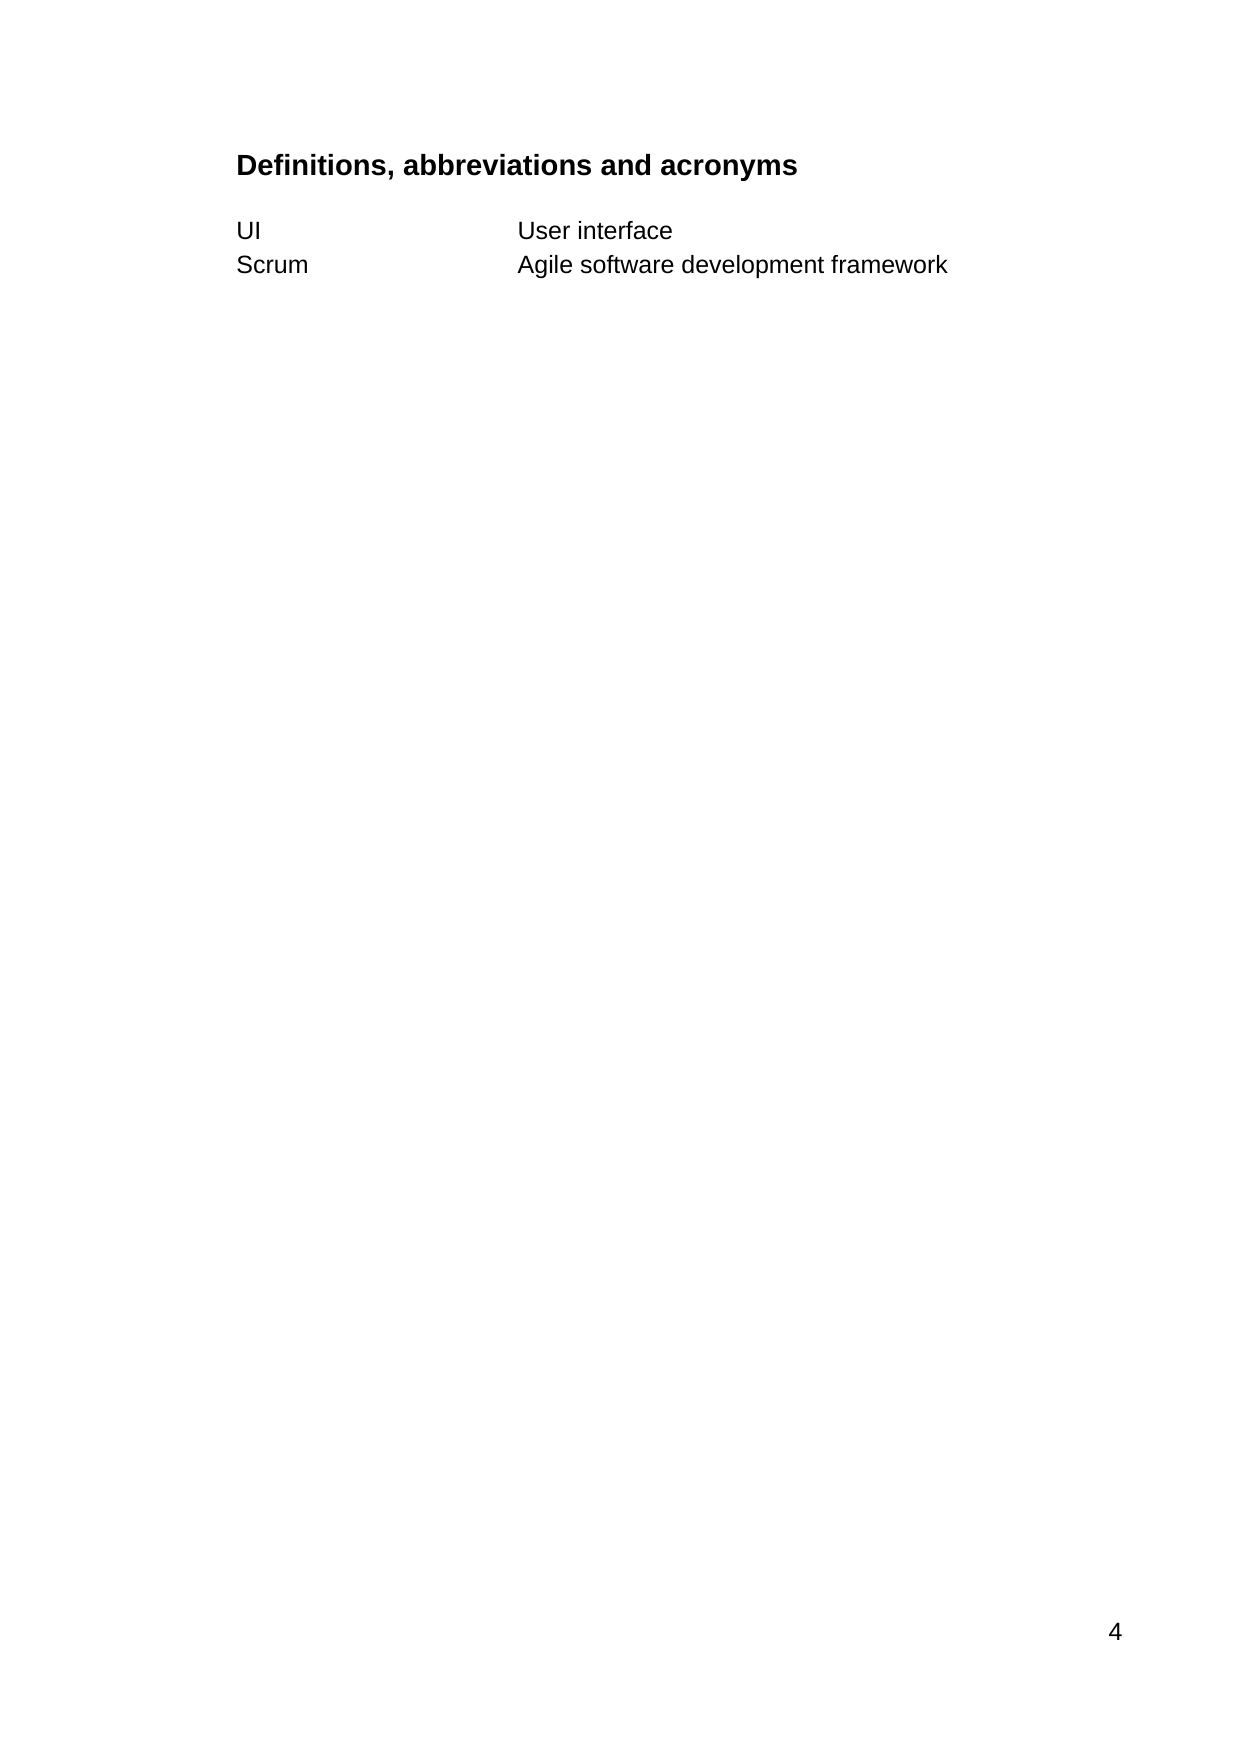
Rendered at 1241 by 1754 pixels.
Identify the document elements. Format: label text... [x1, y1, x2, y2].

text Definitions, abbreviations and acronyms [236, 148, 1155, 181]
text UI User interface [236, 216, 1122, 244]
text Scrum Agile software development framework [236, 250, 1122, 279]
